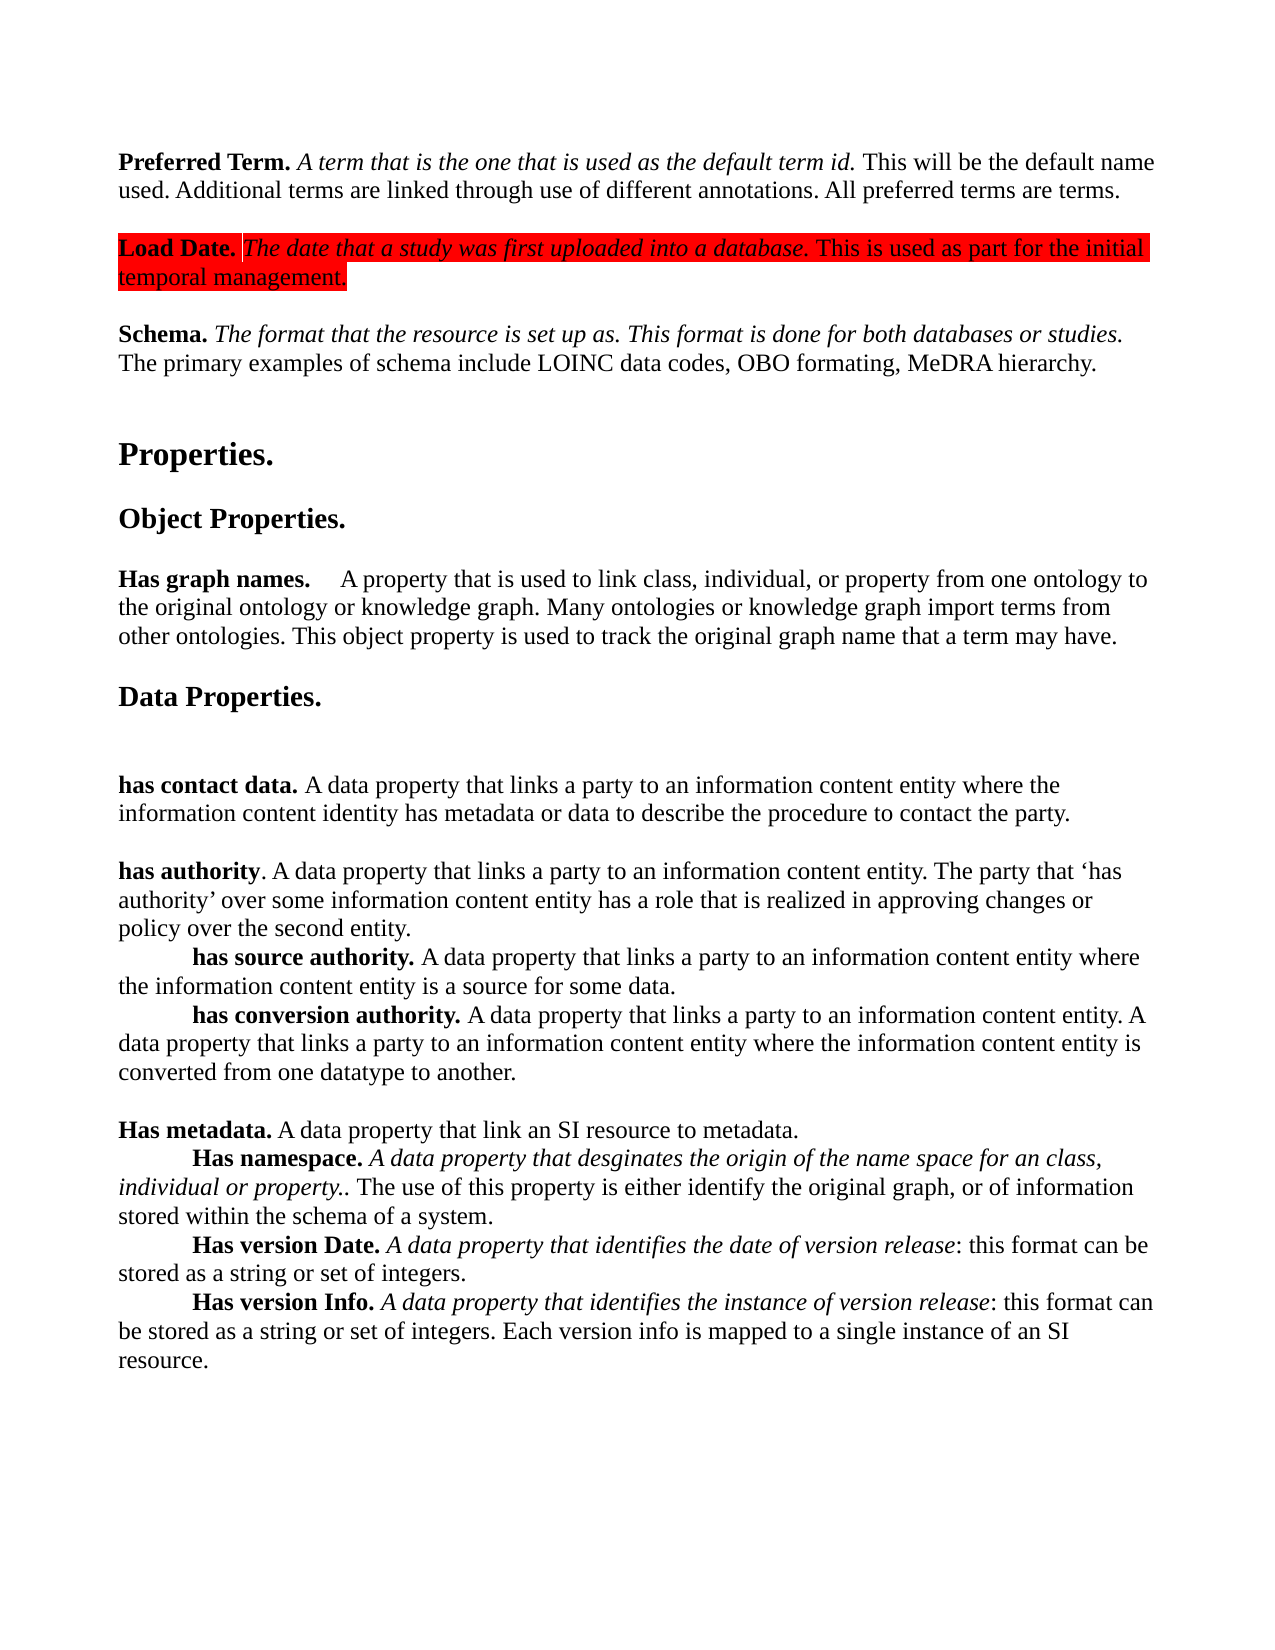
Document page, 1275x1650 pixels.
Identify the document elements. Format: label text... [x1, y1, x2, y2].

text has contact data. A data property that links a party to an information content entity where the information content identity has metadata or data to describe the procedure to contact the party. [118, 770, 1157, 827]
text has conversion authority. A data property that links a party to an information content entity. A data property that links a party to an information content entity where the information content entity is converted from one datatype to another. [118, 1000, 1157, 1086]
text Has version Info. A data property that identifies the instance of version release: this format can be stored as a string or set of integers. Each version info is mapped to a single instance of an SI resource. [118, 1287, 1157, 1373]
text has authority. A data property that links a party to an information content entity. The party that ‘has authority’ over some information content entity has a role that is realized in approving changes or policy over the second entity. [118, 856, 1157, 942]
text Has version Date. A data property that identifies the date of version release: this format can be stored as a string or set of integers. [118, 1230, 1157, 1287]
text Data Properties. [118, 679, 1157, 712]
text Object Properties. [118, 501, 1157, 535]
text Has namespace. A data property that desginates the origin of the name space for an class, individual or property.. The use of this property is either identify the original graph, or of information stored within the schema of a system. [118, 1143, 1157, 1230]
text Properties. [118, 434, 1157, 473]
text Load Date. The date that a study was first uploaded into a database. This is used as part for the initial temporal management. [118, 233, 1157, 291]
text Preferred Term. A term that is the one that is used as the default term id. This will be the default name used. Additional terms are linked through use of different annotations. All preferred terms are terms. [118, 147, 1157, 204]
text Has graph names. A property that is used to link class, individual, or property from one ontology to the original ontology or knowledge graph. Many ontologies or knowledge graph import terms from other ontologies. This object property is used to track the original graph name that a term may have. [118, 564, 1157, 650]
text Schema. The format that the resource is set up as. This format is done for both databases or studies. The primary examples of schema include LOINC data codes, OBO formating, MeDRA hierarchy. [118, 319, 1157, 377]
text Has metadata. A data property that link an SI resource to metadata. [118, 1115, 1157, 1143]
text has source authority. A data property that links a party to an information content entity where the information content entity is a source for some data. [118, 942, 1157, 1000]
